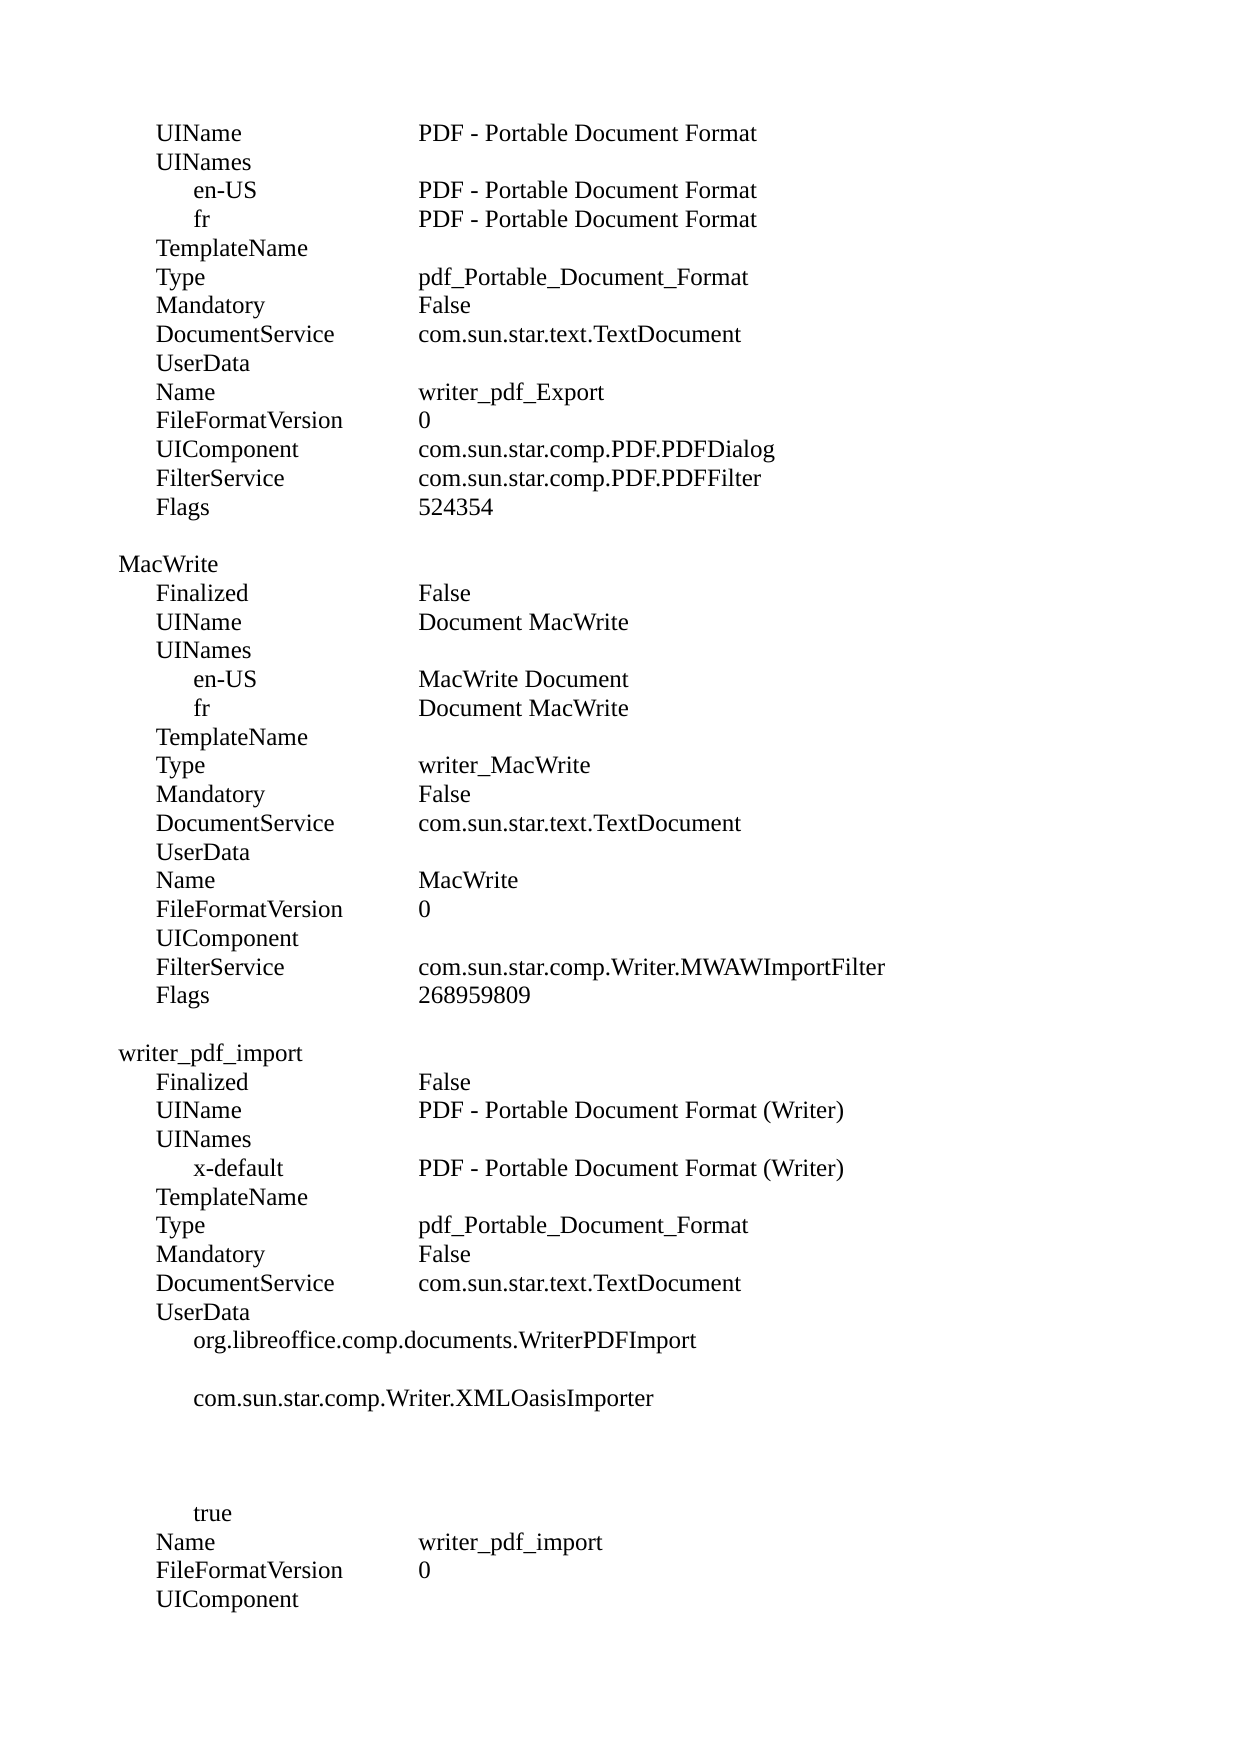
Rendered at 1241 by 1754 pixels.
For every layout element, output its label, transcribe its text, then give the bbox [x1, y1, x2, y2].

text UIName PDF - Portable Document Format UINames en-US PDF - Portable Document Format fr PDF - Portable Document Format TemplateName Type pdf_Portable_Document_Format Mandatory False DocumentService com.sun.star.text.TextDocument UserData Name writer_pdf_Export FileFormatVersion 0 UIComponent com.sun.star.comp.PDF.PDFDialog FilterService com.sun.star.comp.PDF.PDFFilter Flags 524354 [118, 118, 1122, 521]
text MacWrite Finalized False UIName Document MacWrite UINames en-US MacWrite Document fr Document MacWrite TemplateName Type writer_MacWrite Mandatory False DocumentService com.sun.star.text.TextDocument UserData Name MacWrite FileFormatVersion 0 UIComponent FilterService com.sun.star.comp.Writer.MWAWImportFilter Flags 268959809 [118, 549, 1122, 1009]
text writer_pdf_import Finalized False UIName PDF - Portable Document Format (Writer) UINames x-default PDF - Portable Document Format (Writer) TemplateName Type pdf_Portable_Document_Format Mandatory False DocumentService com.sun.star.text.TextDocument UserData org.libreoffice.comp.documents.WriterPDFImport com.sun.star.comp.Writer.XMLOasisImporter true Name writer_pdf_import FileFormatVersion 0 UIComponent [118, 1038, 1122, 1613]
